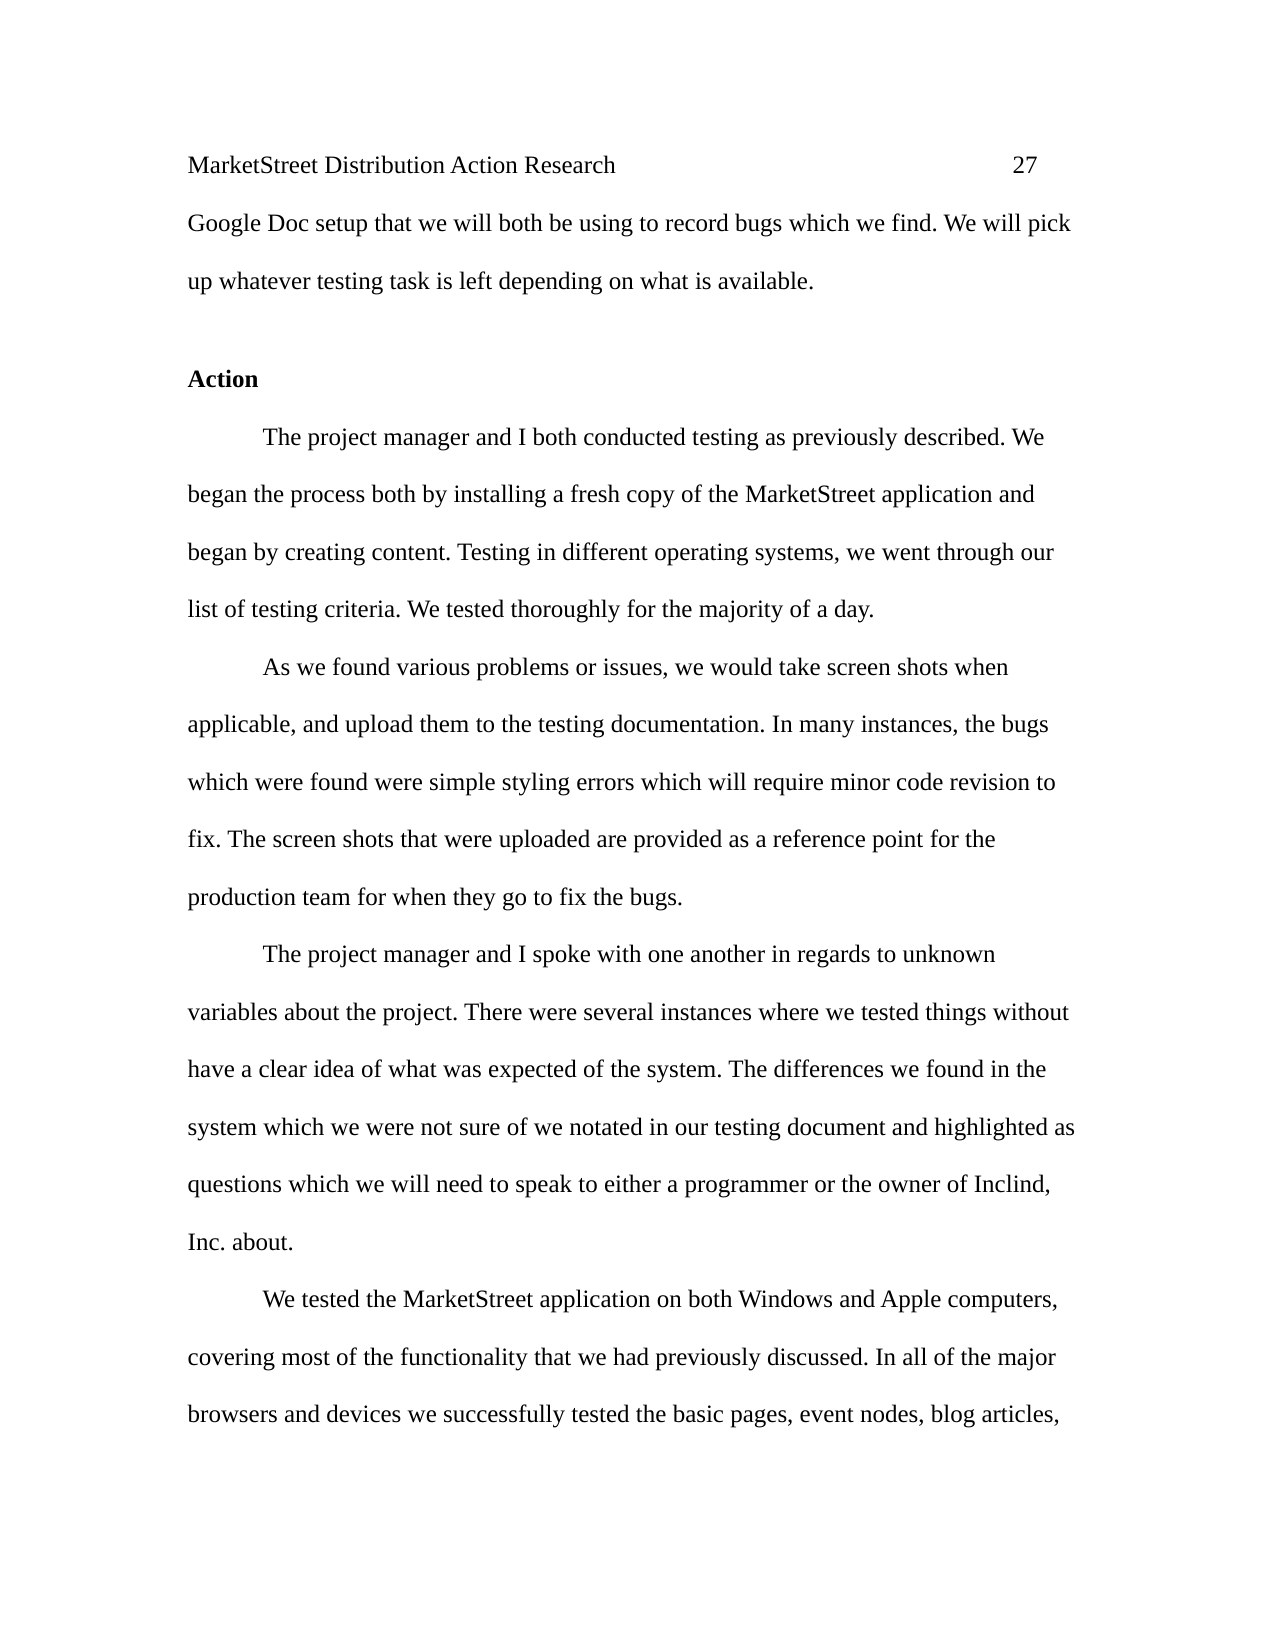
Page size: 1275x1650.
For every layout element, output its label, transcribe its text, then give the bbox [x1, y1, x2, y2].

text Action [187, 364, 1087, 393]
text We tested the MarketStreet application on both Windows and Apple computers, covering most of the functionality that we had previously discussed. In all of the major browsers and devices we successfully tested the basic pages, event nodes, blog articles, [187, 1284, 1087, 1428]
text The project manager and I both conducted testing as previously described. We began the process both by installing a fresh copy of the MarketStreet application and began by creating content. Testing in different operating systems, we went through our list of testing criteria. We tested thoroughly for the majority of a day. [187, 422, 1087, 623]
text As we found various problems or issues, we would take screen shots when applicable, and upload them to the testing documentation. In many instances, the bugs which were found were simple styling errors which will require minor code revision to fix. The screen shots that were uploaded are provided as a reference point for the production team for when they go to fix the bugs. [187, 652, 1087, 911]
text The project manager and I spoke with one another in regards to unknown variables about the project. There were several instances where we tested things without have a clear idea of what was expected of the system. The differences we found in the system which we were not sure of we notated in our testing document and highlighted as questions which we will need to speak to either a programmer or the owner of Inclind, Inc. about. [187, 939, 1087, 1256]
text Google Doc setup that we will both be using to record bugs which we find. We will pick up whatever testing task is left depending on what is available. [187, 208, 1087, 294]
